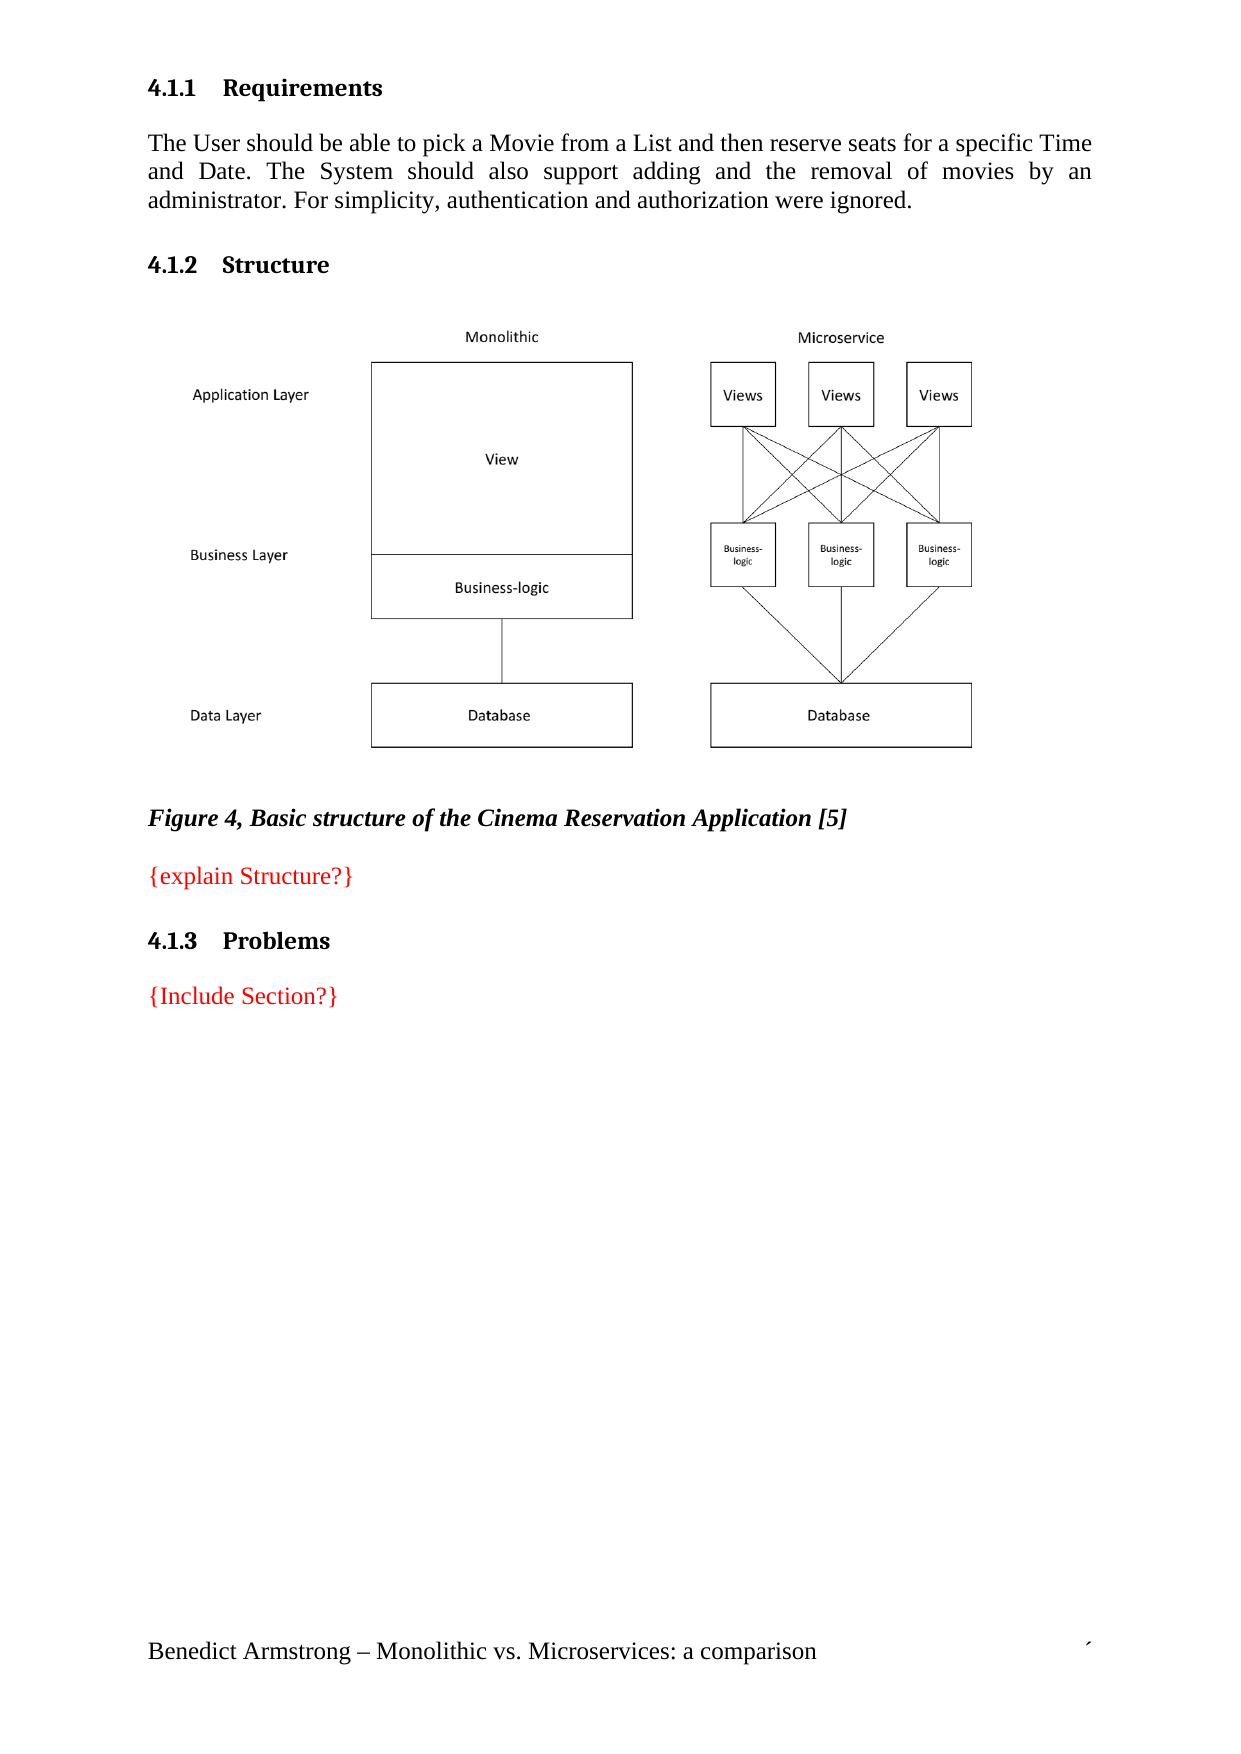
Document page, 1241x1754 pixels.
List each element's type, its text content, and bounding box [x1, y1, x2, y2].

text {Include Section?} [148, 981, 1092, 1009]
text {explain Structure?} [148, 861, 1092, 889]
text Figure 4, Basic structure of the Cinema Reservation Application [5] [148, 803, 1092, 832]
subtitle Requirements [148, 74, 1092, 103]
subtitle Problems [148, 927, 1092, 956]
text The User should be able to pick a Movie from a List and then reserve seats for a specific Time and Date. The System should also support adding and the removal of movies by an administrator. For simplicity, authentication and authorization were ignored. [148, 128, 1092, 214]
subtitle Structure [148, 251, 1092, 280]
